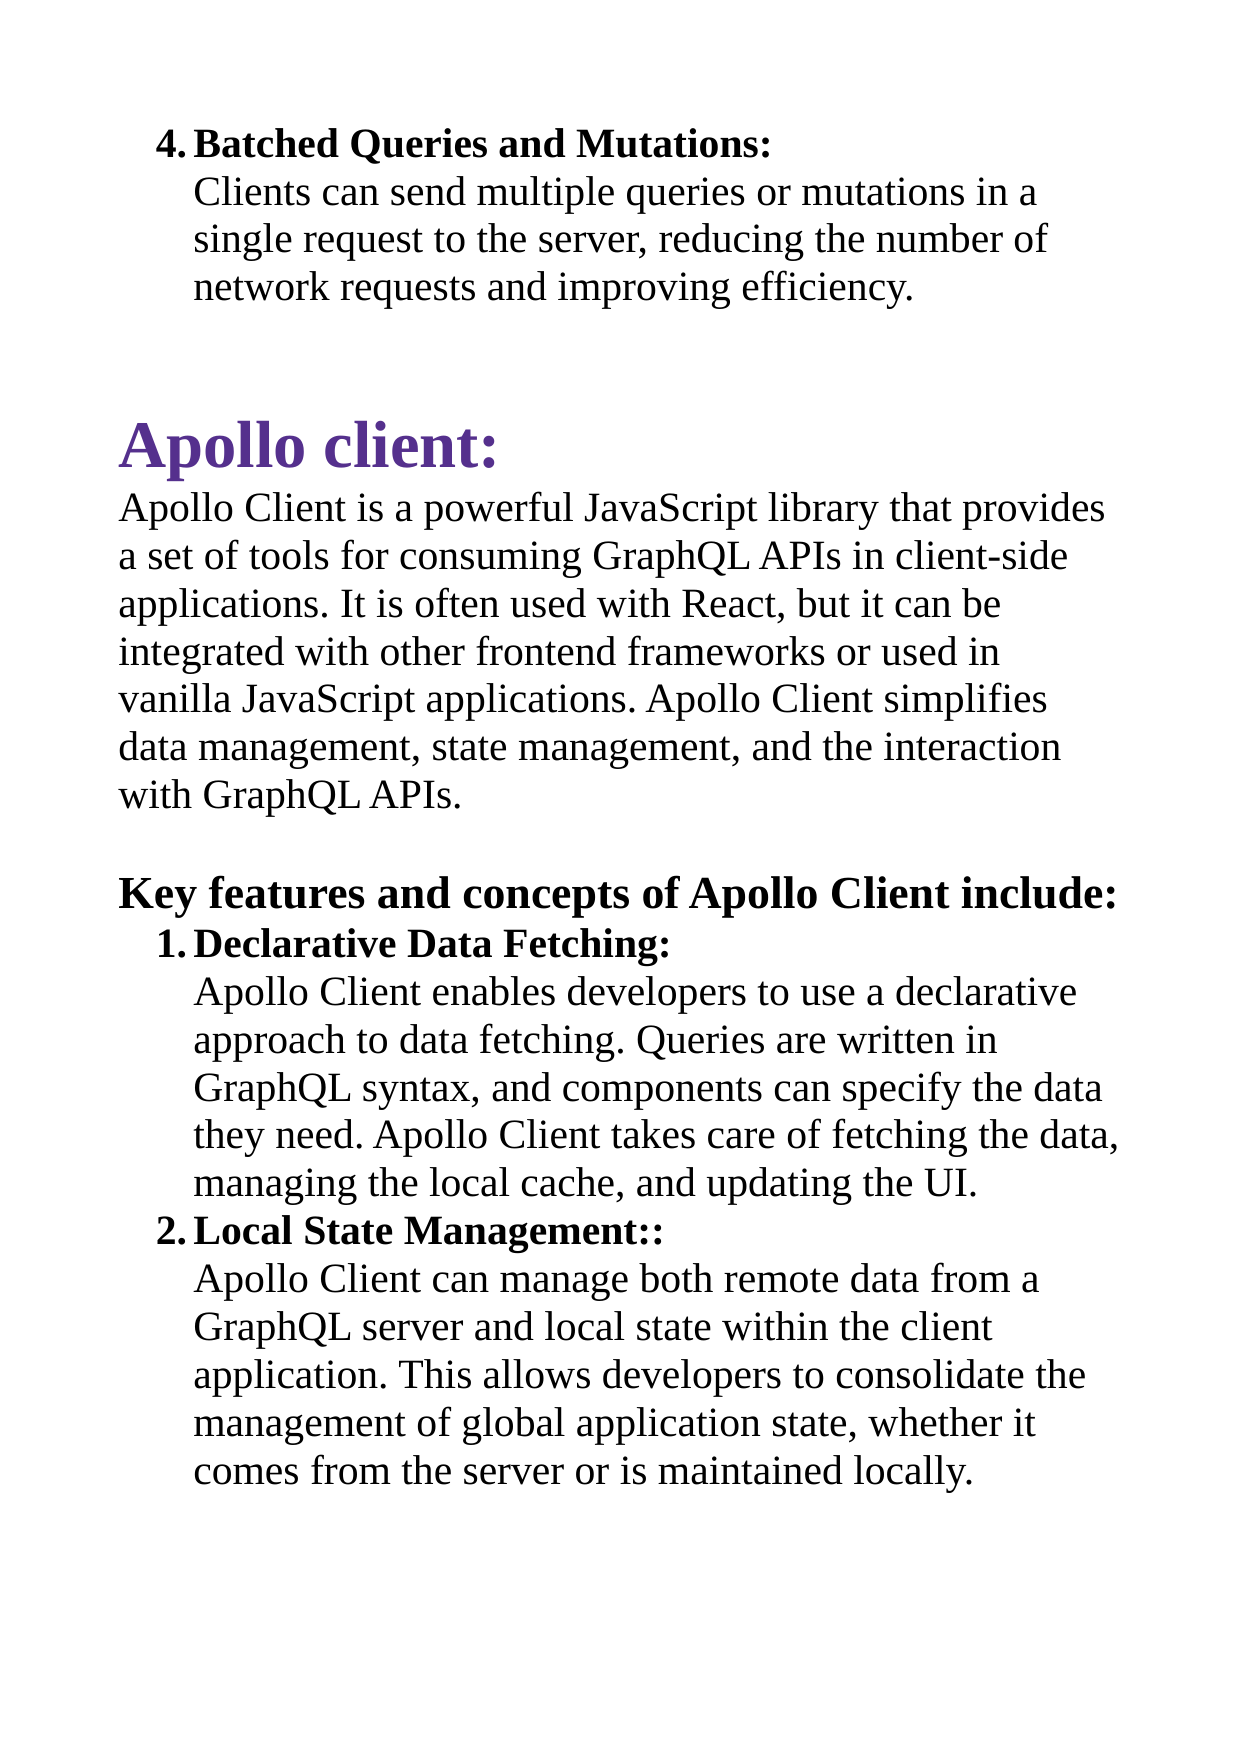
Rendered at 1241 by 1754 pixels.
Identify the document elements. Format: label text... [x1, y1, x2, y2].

list Apollo Client can manage both remote data from a GraphQL server and local state within the client application. This allows developers to consolidate the management of global application state, whether it comes from the server or is maintained locally. [156, 1254, 1122, 1493]
list Declarative Data Fetching: [156, 918, 1122, 966]
text Apollo client: [118, 406, 1122, 482]
list Apollo Client enables developers to use a declarative approach to data fetching. Queries are written in GraphQL syntax, and components can specify the data they need. Apollo Client takes care of fetching the data, managing the local cache, and updating the UI. [156, 966, 1122, 1206]
text Key features and concepts of Apollo Client include: [118, 866, 1122, 918]
list Batched Queries and Mutations: [156, 118, 1122, 166]
list Local State Management:: [156, 1206, 1122, 1254]
list Clients can send multiple queries or mutations in a single request to the server, reducing the number of network requests and improving efficiency. [156, 166, 1122, 310]
text Apollo Client is a powerful JavaScript library that provides a set of tools for consuming GraphQL APIs in client-side applications. It is often used with React, but it can be integrated with other frontend frameworks or used in vanilla JavaScript applications. Apollo Client simplifies data management, state management, and the interaction with GraphQL APIs. [118, 482, 1122, 818]
